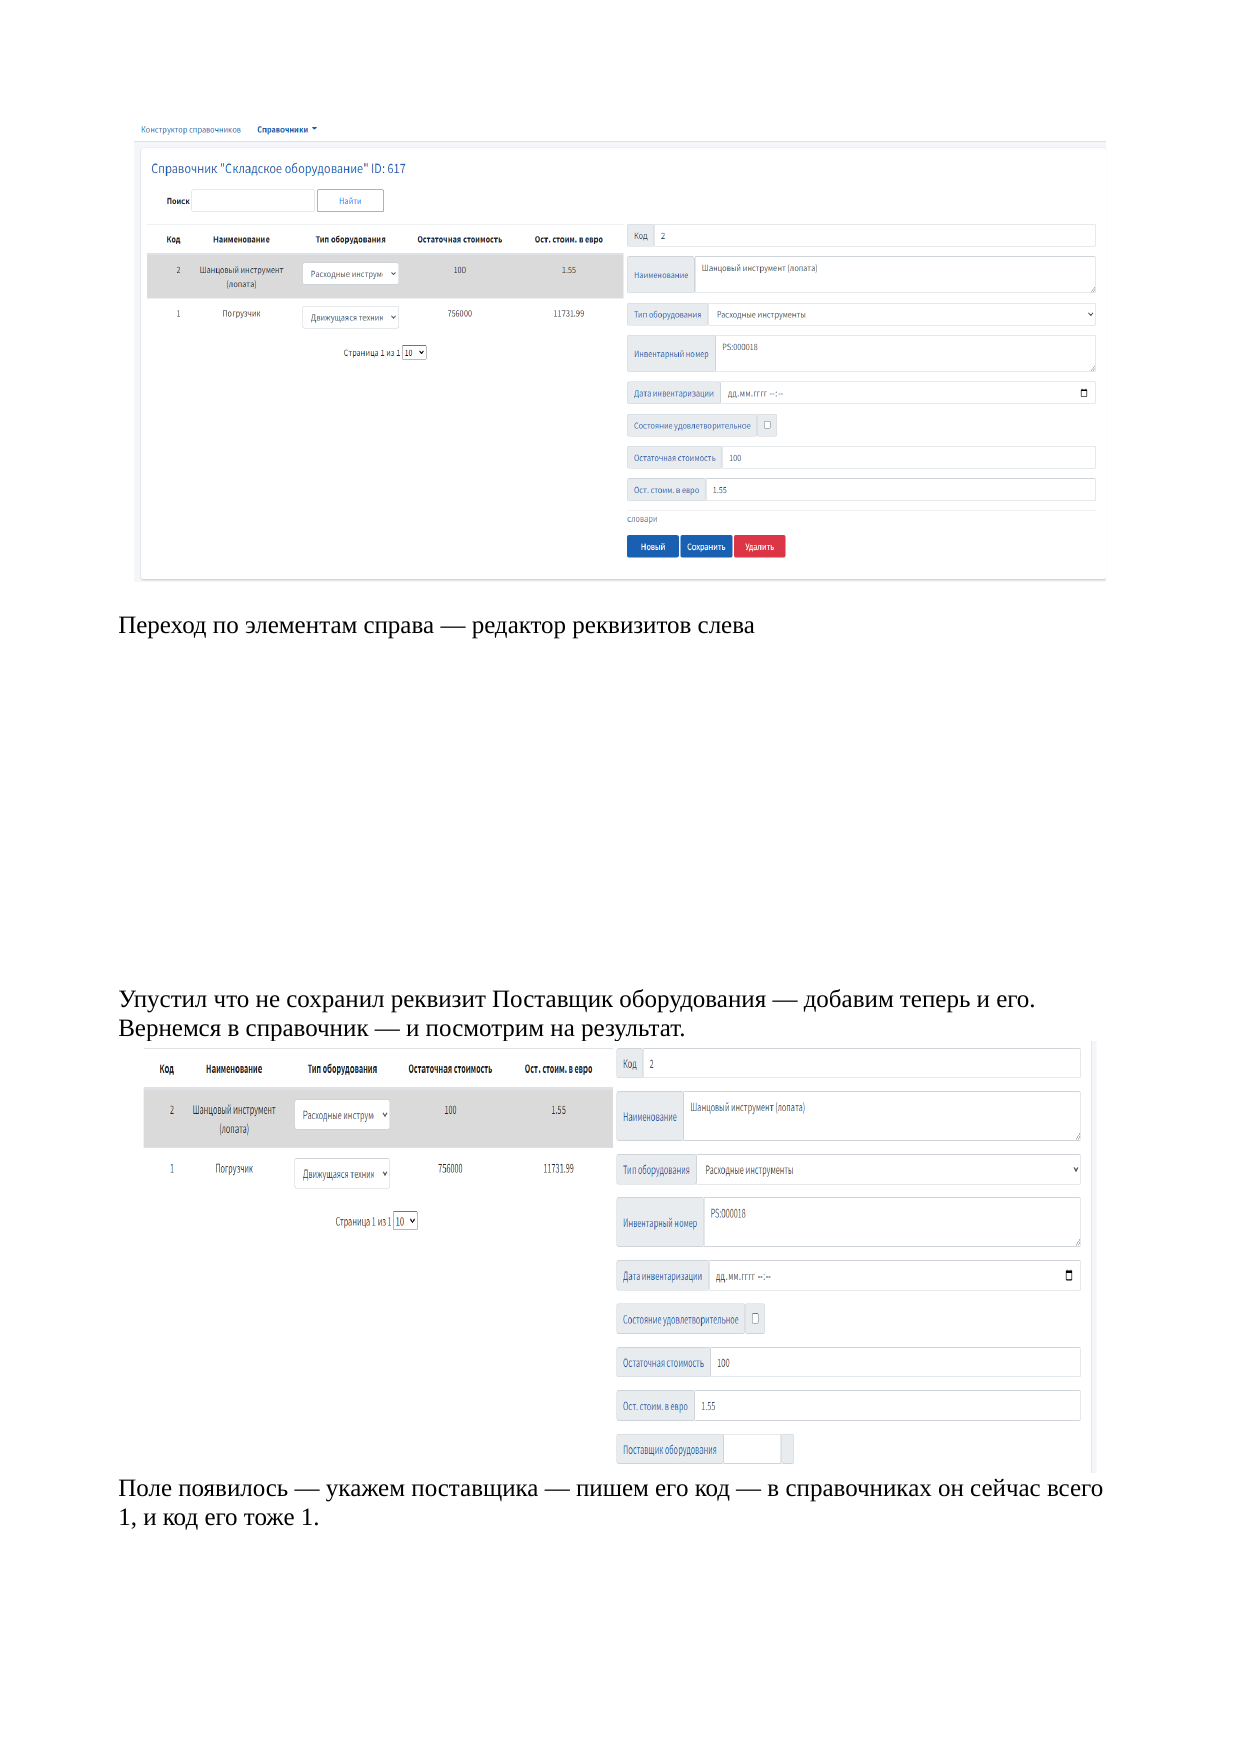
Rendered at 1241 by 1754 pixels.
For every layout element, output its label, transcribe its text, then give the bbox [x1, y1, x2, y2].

text Переход по элементам справа — редактор реквизитов слева [118, 610, 1122, 639]
text Поле появилось — укажем поставщика — пишем его код — в справочниках он сейчас всего 1, и код его тоже 1. [118, 1042, 1122, 1530]
text Упустил что не сохранил реквизит Поставщик оборудования — добавим теперь и его. Вернемся в справочник — и посмотрим на результат. [118, 984, 1122, 1042]
